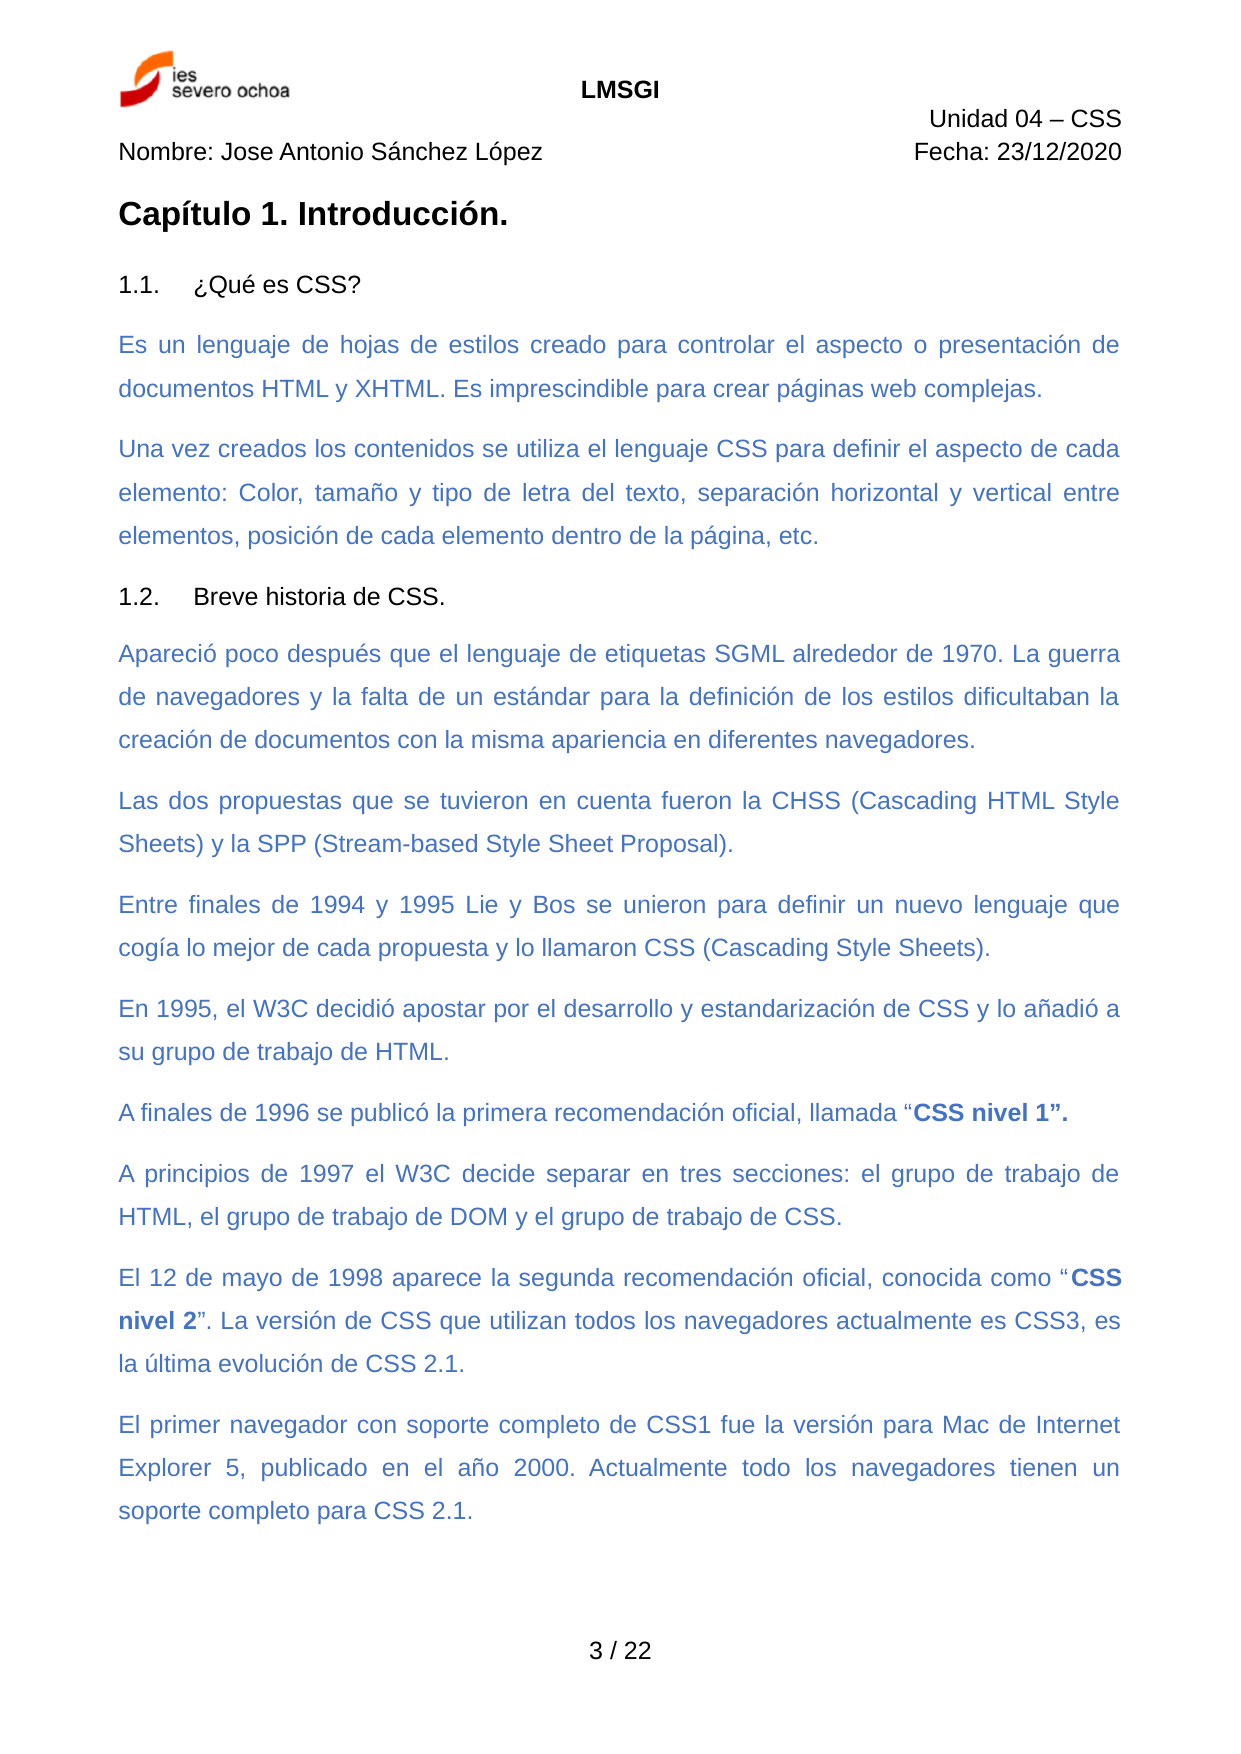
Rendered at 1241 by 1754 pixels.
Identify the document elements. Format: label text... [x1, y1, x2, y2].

text El 12 de mayo de 1998 aparece la segunda recomendación oficial, conocida como “CSS nivel 2”. La versión de CSS que utilizan todos los navegadores actualmente es CSS3, es la última evolución de CSS 2.1. [118, 1263, 1122, 1378]
text A principios de 1997 el W3C decide separar en tres secciones: el grupo de trabajo de HTML, el grupo de trabajo de DOM y el grupo de trabajo de CSS. [118, 1159, 1122, 1231]
list ¿Qué es CSS? [118, 269, 1122, 298]
subtitle Capítulo 1. Introducción. [118, 194, 1122, 233]
text En 1995, el W3C decidió apostar por el desarrollo y estandarización de CSS y lo añadió a su grupo de trabajo de HTML. [118, 994, 1122, 1066]
text A finales de 1996 se publicó la primera recomendación oficial, llamada “CSS nivel 1”. [118, 1098, 1122, 1127]
list Breve historia de CSS. [118, 581, 1122, 610]
text Es un lenguaje de hojas de estilos creado para controlar el aspecto o presentación de documentos HTML y XHTML. Es imprescindible para crear páginas web complejas. [118, 330, 1122, 402]
text Entre finales de 1994 y 1995 Lie y Bos se unieron para definir un nuevo lenguaje que cogía lo mejor de cada propuesta y lo llamaron CSS (Cascading Style Sheets). [118, 890, 1122, 962]
text Una vez creados los contenidos se utiliza el lenguaje CSS para definir el aspecto de cada elemento: Color, tamaño y tipo de letra del texto, separación horizontal y vertical entre elementos, posición de cada elemento dentro de la página, etc. [118, 434, 1122, 549]
text Las dos propuestas que se tuvieron en cuenta fueron la CHSS (Cascading HTML Style Sheets) y la SPP (Stream-based Style Sheet Proposal). [118, 786, 1122, 858]
text Apareció poco después que el lenguaje de etiquetas SGML alrededor de 1970. La guerra de navegadores y la falta de un estándar para la definición de los estilos dificultaban la creación de documentos con la misma apariencia en diferentes navegadores. [118, 639, 1122, 754]
text El primer navegador con soporte completo de CSS1 fue la versión para Mac de Internet Explorer 5, publicado en el año 2000. Actualmente todo los navegadores tienen un soporte completo para CSS 2.1. [118, 1410, 1122, 1525]
